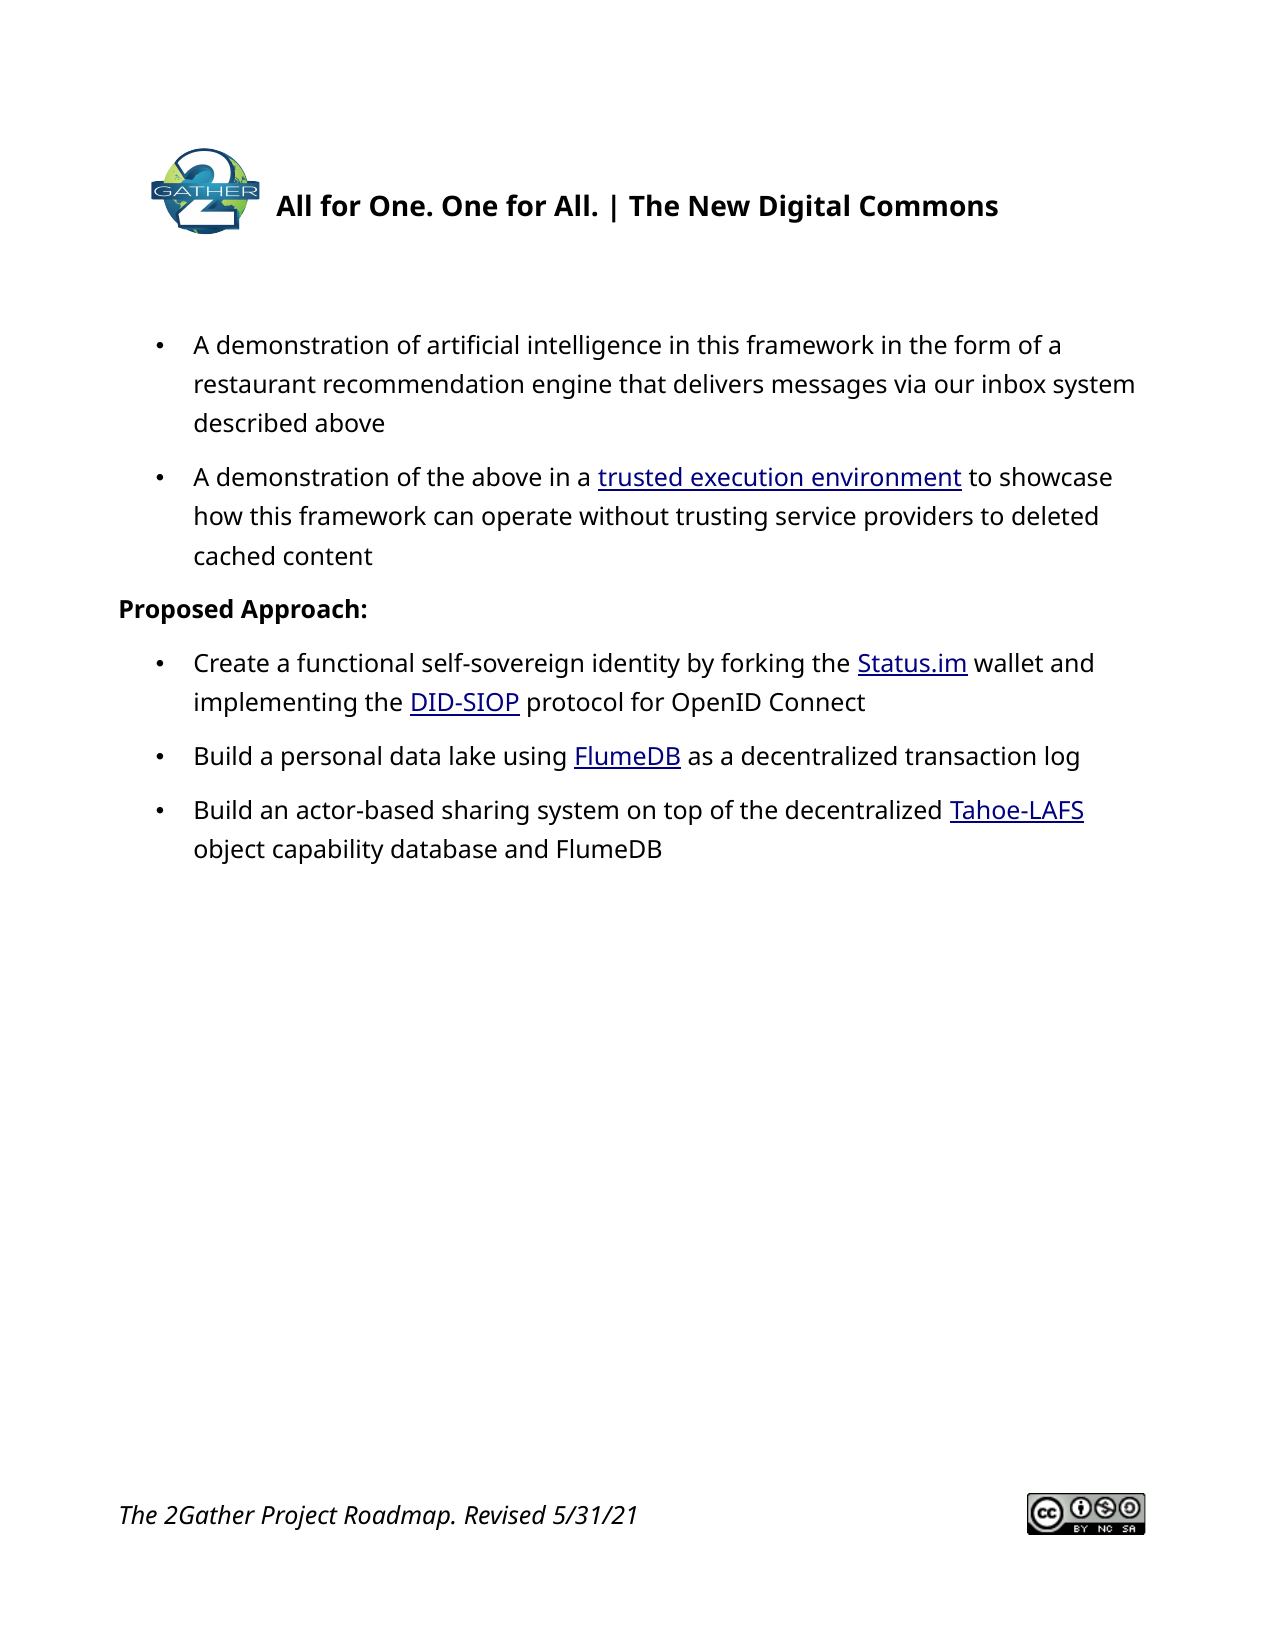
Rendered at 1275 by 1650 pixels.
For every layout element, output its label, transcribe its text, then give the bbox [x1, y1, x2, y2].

text Proposed Approach: [118, 592, 1157, 626]
list Create a functional self-sovereign identity by forking the Status.im wallet and implementing the DID-SIOP protocol for OpenID Connect [156, 646, 1157, 719]
list A demonstration of the above in a trusted execution environment to showcase how this framework can operate without trusting service providers to deleted cached content [156, 460, 1157, 572]
picture [1027, 1493, 1146, 1535]
picture [124, 119, 285, 263]
list Build an actor-based sharing system on top of the decentralized Tahoe-LAFS object capability database and FlumeDB [156, 792, 1157, 866]
list A demonstration of artificial intelligence in this framework in the form of a restaurant recommendation engine that delivers messages via our inbox system described above [156, 328, 1157, 440]
list Build a personal data lake using FlumeDB as a decentralized transaction log [156, 739, 1157, 773]
